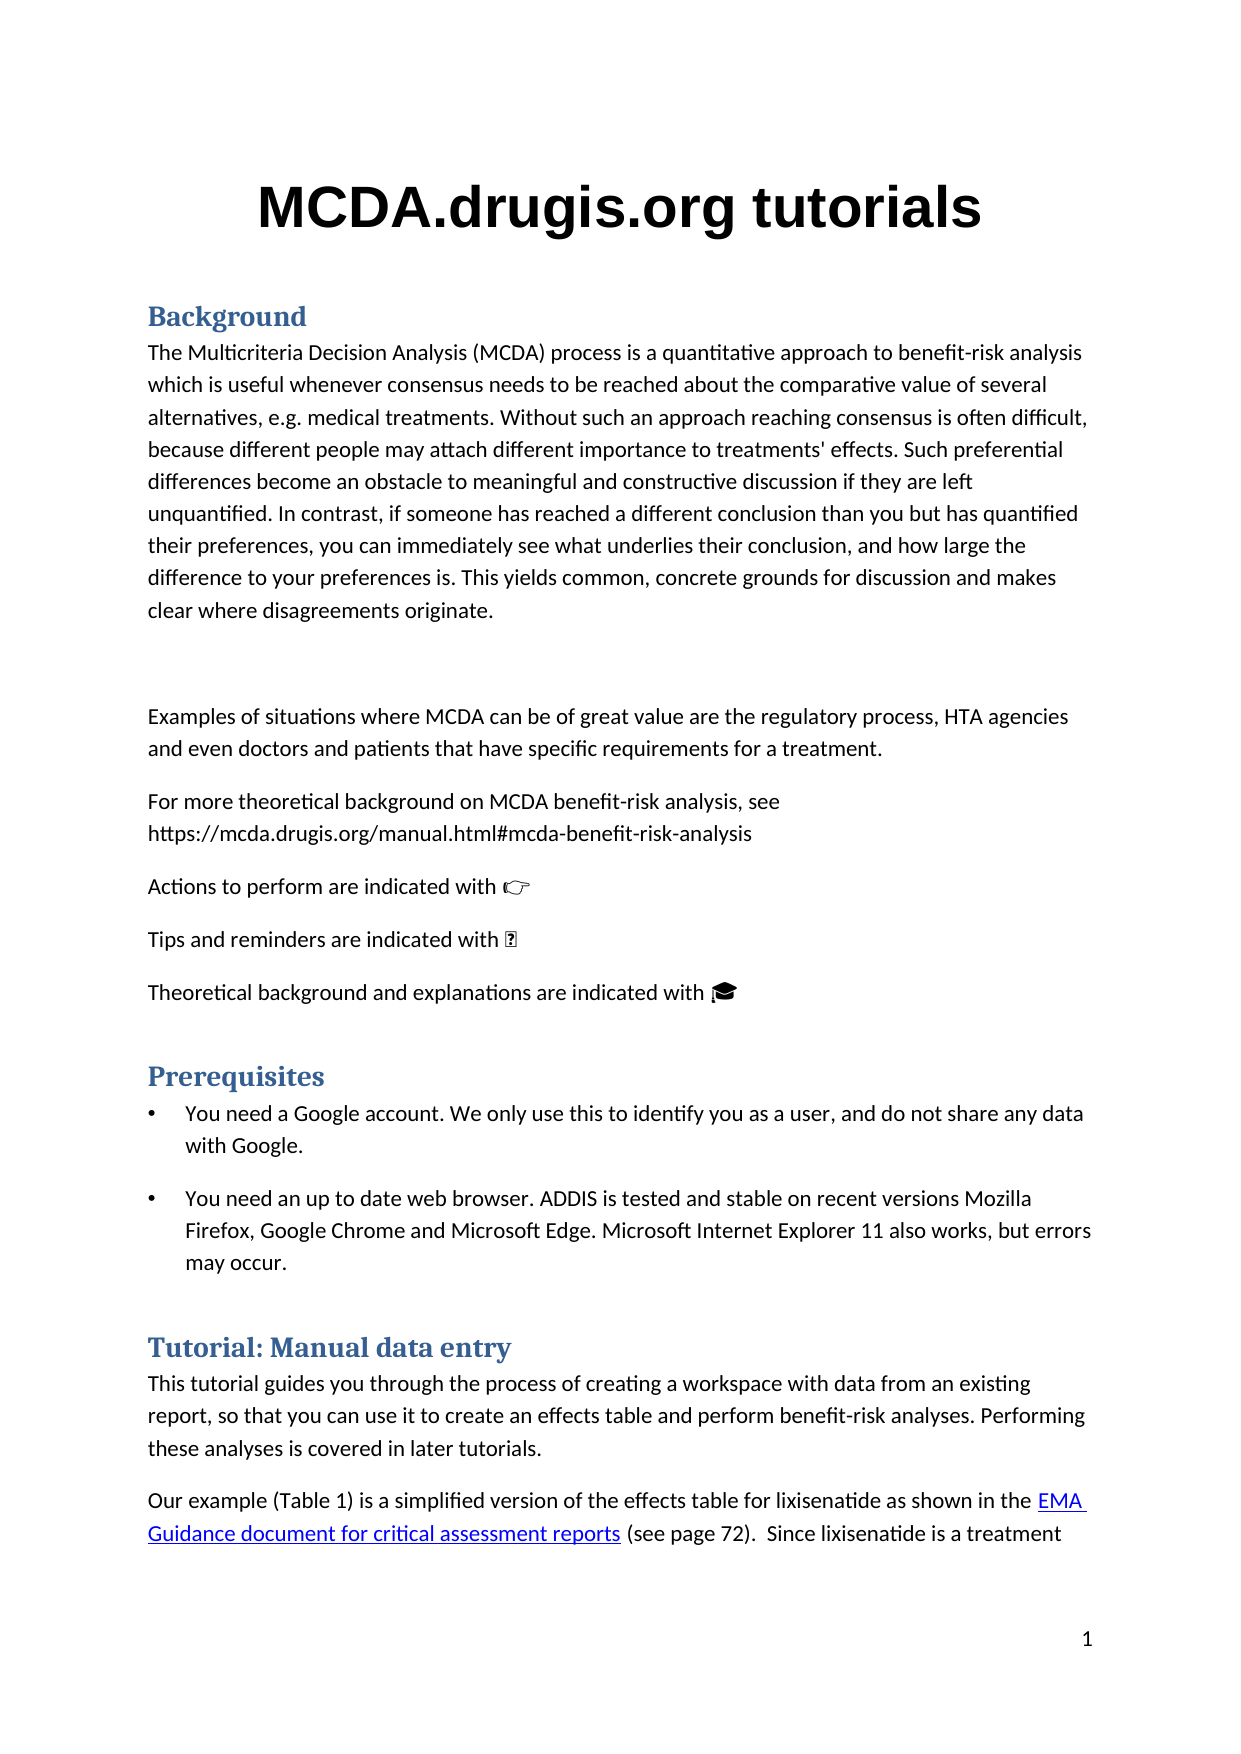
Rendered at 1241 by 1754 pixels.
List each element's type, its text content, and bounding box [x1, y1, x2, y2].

title MCDA.drugis.org tutorials [148, 173, 1093, 240]
subtitle Background [148, 300, 1093, 333]
list You need a Google account. We only use this to identify you as a user, and do not share any data with Google. [148, 1099, 1093, 1159]
text Our example (Table 1) is a simplified version of the effects table for lixisenatide as shown in the EMA Guidance document for critical assessment reports (see page 72). Since lixisenatide is a treatment [148, 1487, 1093, 1547]
text Tips and reminders are indicated with 💡 [148, 925, 1093, 953]
subtitle Prerequisites [148, 1060, 1093, 1094]
text Theoretical background and explanations are indicated with 🎓 [148, 978, 1093, 1006]
text This tutorial guides you through the process of creating a workspace with data from an existing report, so that you can use it to create an effects table and perform benefit-risk analyses. Performing these analyses is covered in later tutorials. [148, 1369, 1093, 1462]
text Actions to perform are indicated with 👉 [148, 872, 1093, 900]
text The Multicriteria Decision Analysis (MCDA) process is a quantitative approach to benefit-risk analysis which is useful whenever consensus needs to be reached about the comparative value of several alternatives, e.g. medical treatments. Without such an approach reaching consensus is often difficult, because different people may attach different importance to treatments' effects. Such preferential differences become an obstacle to meaningful and constructive discussion if they are left unquantified. In contrast, if someone has reached a different conclusion than you but has quantified their preferences, you can immediately see what underlies their conclusion, and how large the difference to your preferences is. This yields common, concrete grounds for discussion and makes clear where disagreements originate. [148, 338, 1093, 624]
subtitle Tutorial: Manual data entry [148, 1331, 1093, 1364]
list You need an up to date web browser. ADDIS is tested and stable on recent versions Mozilla Firefox, Google Chrome and Microsoft Edge. Microsoft Internet Explorer 11 also works, but errors may occur. [148, 1184, 1093, 1277]
text For more theoretical background on MCDA benefit-risk analysis, see https://mcda.drugis.org/manual.html#mcda-benefit-risk-analysis [148, 787, 1093, 847]
text Examples of situations where MCDA can be of great value are the regulatory process, HTA agencies and even doctors and patients that have specific requirements for a treatment. [148, 702, 1093, 762]
